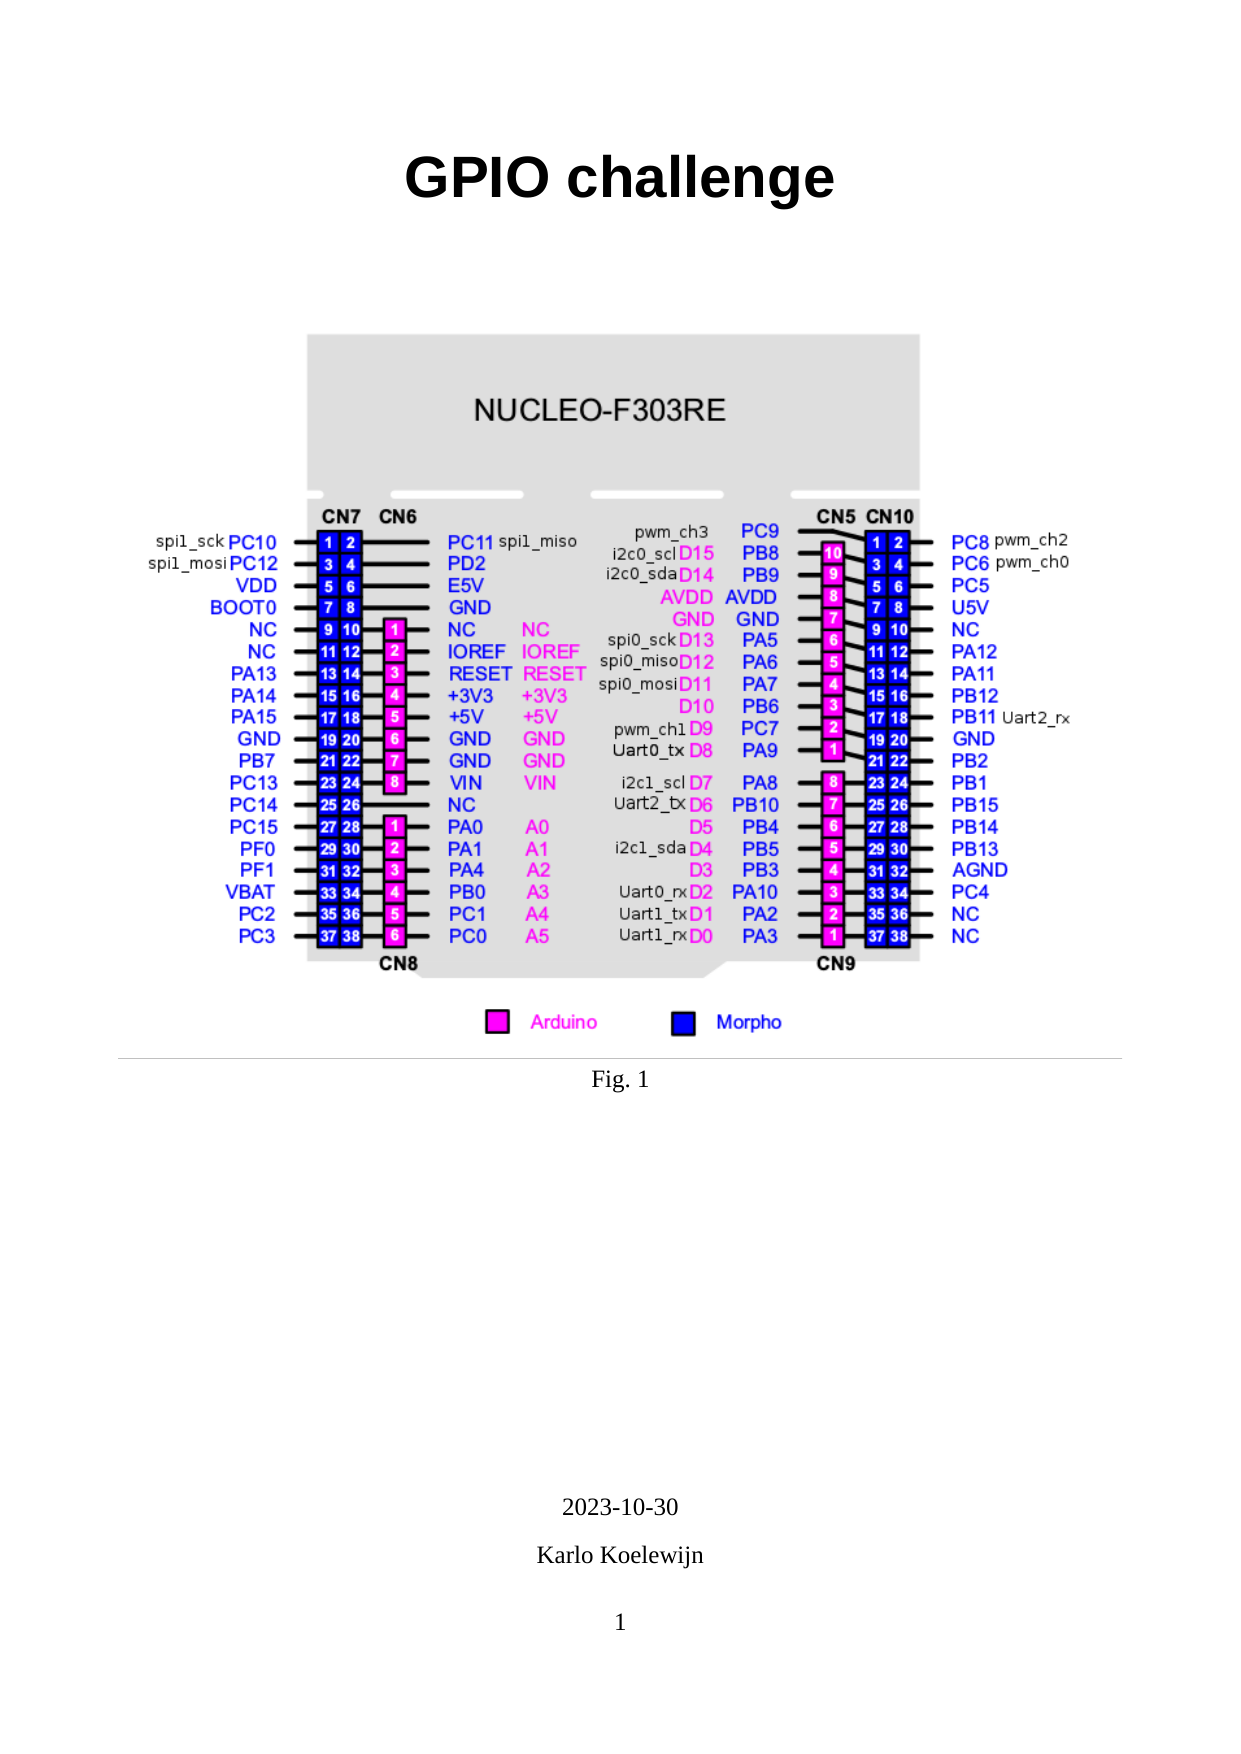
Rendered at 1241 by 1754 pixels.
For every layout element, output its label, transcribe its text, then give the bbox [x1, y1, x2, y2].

picture [118, 317, 1123, 1060]
text Karlo Koelewijn [118, 1540, 1122, 1569]
text Fig. 1 [118, 1060, 1122, 1093]
title GPIO challenge [118, 143, 1122, 210]
text 2023-10-30 [118, 1492, 1122, 1521]
